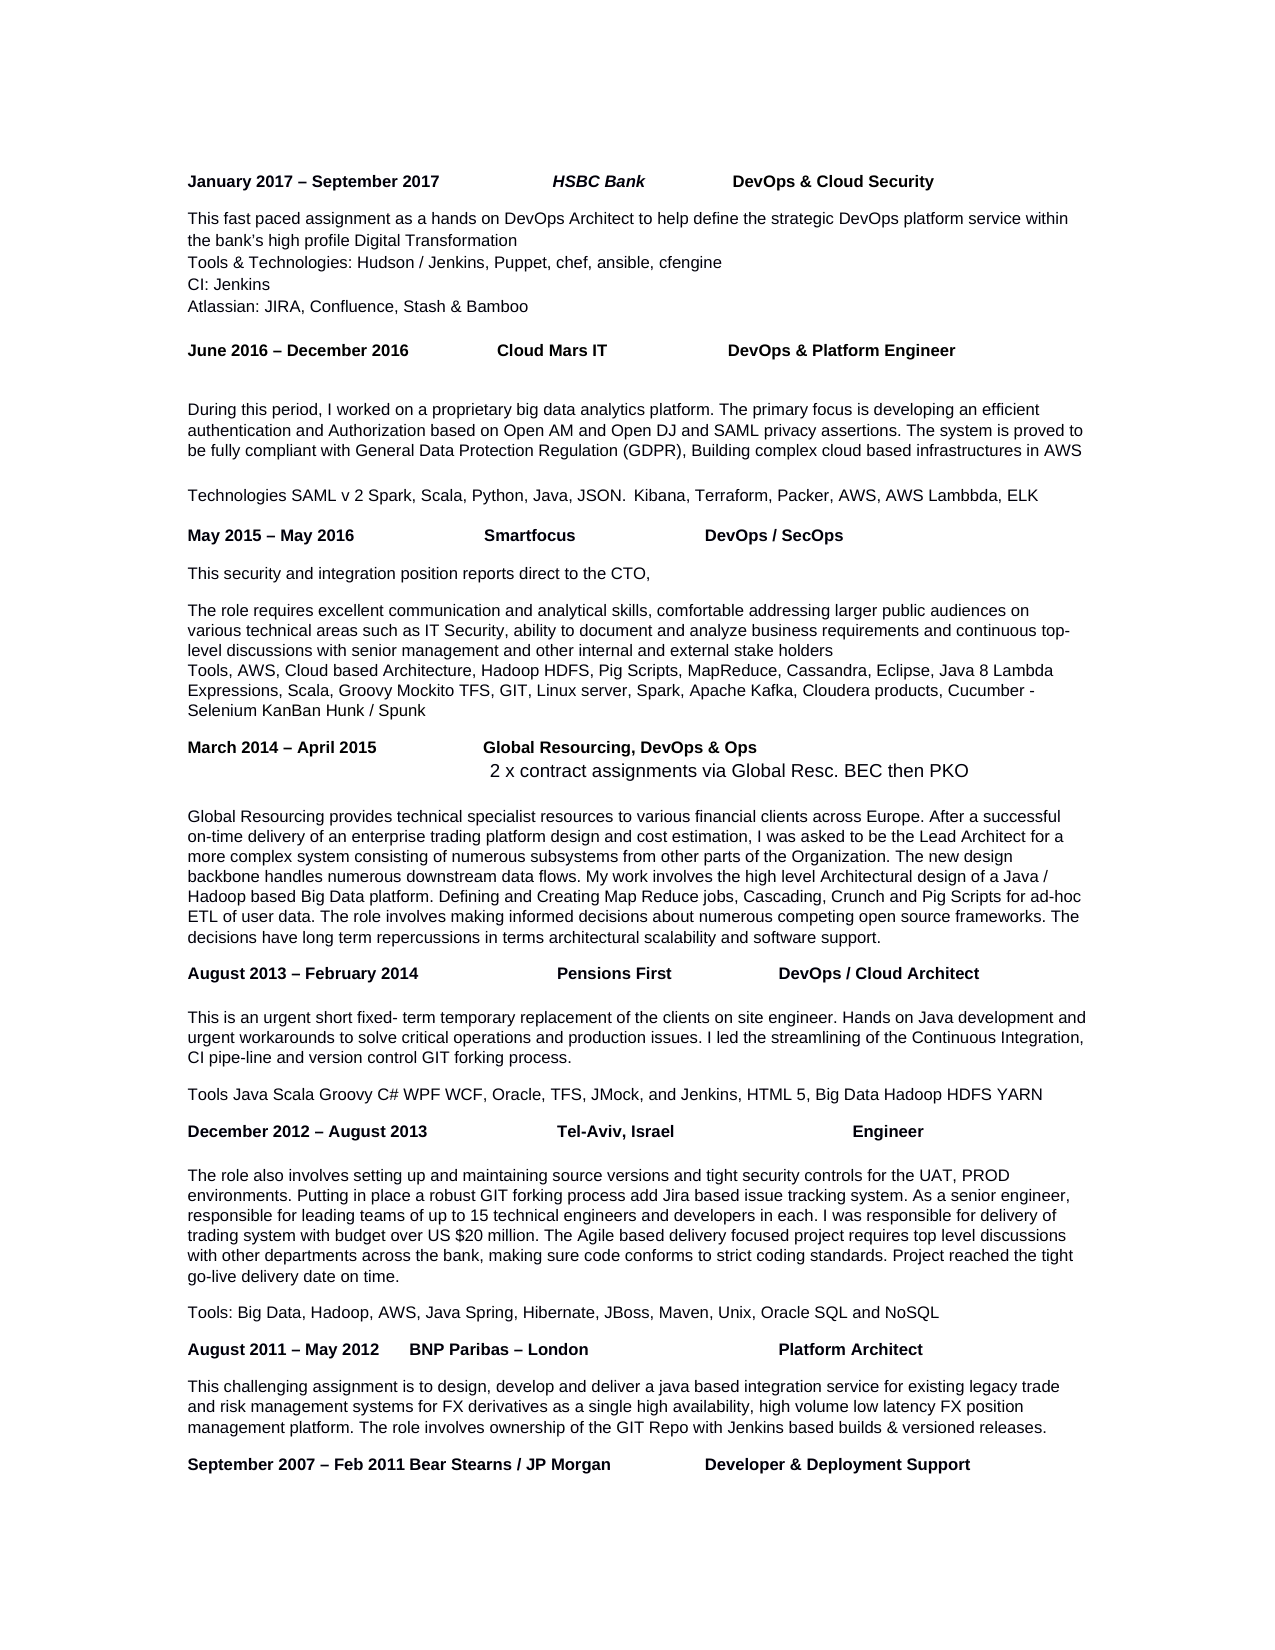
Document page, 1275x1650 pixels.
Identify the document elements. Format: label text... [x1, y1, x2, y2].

text May 2015 – May 2016 Smartfocus DevOps / SecOps [187, 526, 1087, 545]
text December 2012 – August 2013 Tel-Aviv, Israel Engineer [187, 1122, 1087, 1141]
text August 2011 – May 2012 BNP Paribas – London Platform Architect [187, 1340, 1087, 1359]
text Atlassian: JIRA, Confluence, Stash & Bamboo [187, 297, 1087, 316]
text March 2014 – April 2015 Global Resourcing, DevOps & Ops [187, 738, 1087, 757]
text June 2016 – December 2016 Cloud Mars IT DevOps & Platform Engineer [187, 341, 1162, 360]
text The role requires excellent communication and analytical skills, comfortable addressing larger public audiences on various technical areas such as IT Security, ability to document and analyze business requirements and continuous top-level discussions with senior management and other internal and external stake holders Tools, AWS, Cloud based Architecture, Hadoop HDFS, Pig Scripts, MapReduce, Cassandra, Eclipse, Java 8 Lambda Expressions, Scala, Groovy Mockito TFS, GIT, Linux server, Spark, Apache Kafka, Cloudera products, Cucumber - Selenium KanBan Hunk / Spunk [187, 601, 1087, 720]
text Tools Java Scala Groovy C# WPF WCF, Oracle, TFS, JMock, and Jenkins, HTML 5, Big Data Hadoop HDFS YARN [187, 1085, 1087, 1104]
text During this period, I worked on a proprietary big data analytics platform. The primary focus is developing an efficient authentication and Authorization based on Open AM and Open DJ and SAML privacy assertions. The system is proved to be fully compliant with General Data Protection Regulation (GDPR), Building complex cloud based infrastructures in AWS [187, 400, 1087, 460]
text This security and integration position reports direct to the CTO, [187, 563, 1087, 583]
text CI: Jenkins [187, 275, 1087, 294]
text Technologies SAML v 2 Spark, Scala, Python, Java, JSON. Kibana, Terraform, Packer, AWS, AWS Lambbda, ELK [187, 478, 1087, 507]
text September 2007 – Feb 2011 Bear Stearns / JP Morgan Developer & Deployment Support [187, 1455, 1087, 1474]
text This is an urgent short fixed- term temporary replacement of the clients on site engineer. Hands on Java development and urgent workarounds to solve critical operations and production issues. I led the streamlining of the Continuous Integration, CI pipe-line and version control GIT forking process. [187, 1008, 1087, 1067]
text Tools & Technologies: Hudson / Jenkins, Puppet, chef, ansible, cfengine [187, 253, 1087, 272]
text This fast paced assignment as a hands on DevOps Architect to help define the strategic DevOps platform service within the bank’s high profile Digital Transformation [187, 209, 1087, 250]
text Global Resourcing provides technical specialist resources to various financial clients across Europe. After a successful on-time delivery of an enterprise trading platform design and cost estimation, I was asked to be the Lead Architect for a more complex system consisting of numerous subsystems from other parts of the Organization. The new design backbone handles numerous downstream data flows. My work involves the high level Architectural design of a Java / Hadoop based Big Data platform. Defining and Creating Map Reduce jobs, Cascading, Crunch and Pig Scripts for ad-hoc ETL of user data. The role involves making informed decisions about numerous competing open source frameworks. The decisions have long term repercussions in terms architectural scalability and software support. [187, 807, 1087, 947]
text Tools: Big Data, Hadoop, AWS, Java Spring, Hibernate, JBoss, Maven, Unix, Oracle SQL and NoSQL [187, 1303, 1087, 1322]
text January 2017 – September 2017 HSBC Bank DevOps & Cloud Security [187, 172, 1087, 191]
text August 2013 – February 2014 Pensions First DevOps / Cloud Architect [187, 964, 1087, 983]
text This challenging assignment is to design, develop and deliver a java based integration service for existing legacy trade and risk management systems for FX derivatives as a single high availability, high volume low latency FX position management platform. The role involves ownership of the GIT Repo with Jenkins based builds & versioned releases. [187, 1377, 1087, 1437]
text 2 x contract assignments via Global Resc. BEC then PKO [187, 760, 1087, 782]
text The role also involves setting up and maintaining source versions and tight security controls for the UAT, PROD environments. Putting in place a robust GIT forking process add Jira based issue tracking system. As a senior engineer, responsible for leading teams of up to 15 technical engineers and developers in each. I was responsible for delivery of trading system with budget over US $20 million. The Agile based delivery focused project requires top level discussions with other departments across the bank, making sure code conforms to strict coding standards. Project reached the tight go-live delivery date on time. [187, 1166, 1087, 1286]
